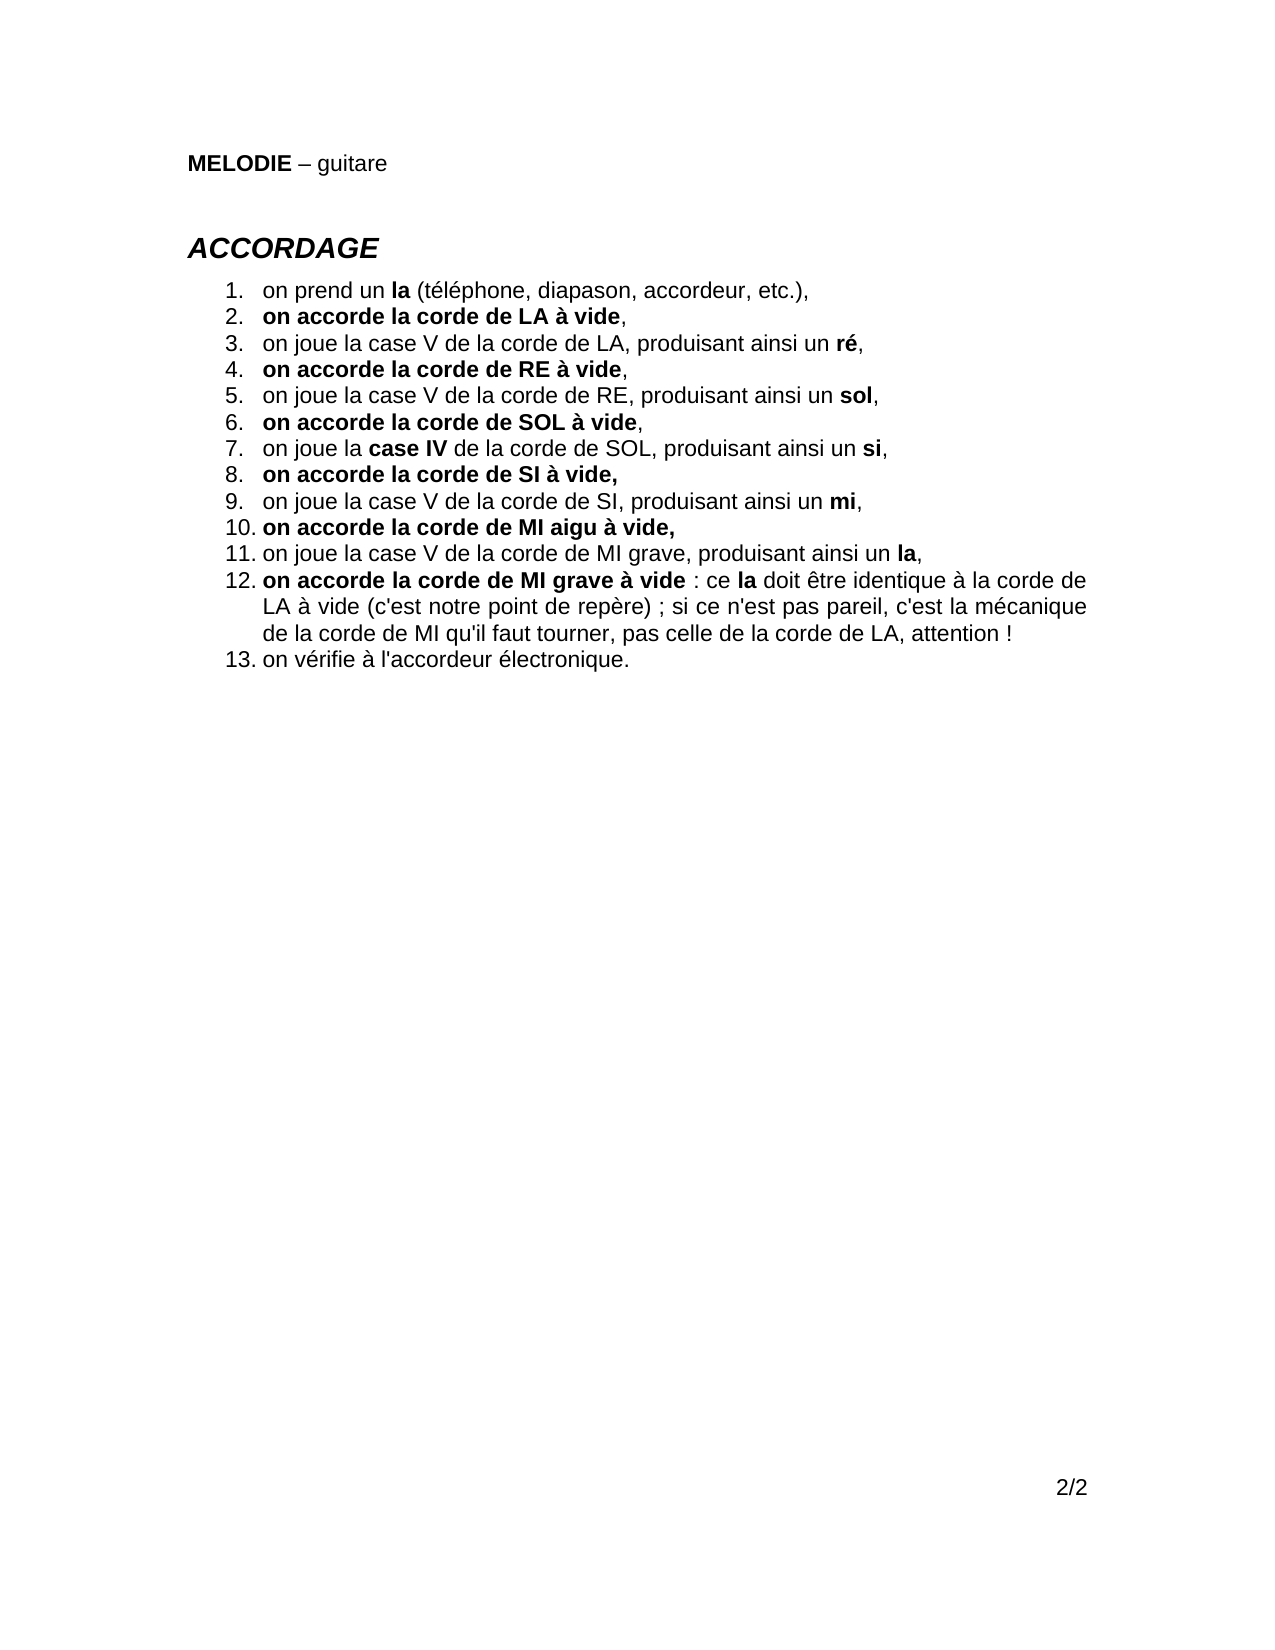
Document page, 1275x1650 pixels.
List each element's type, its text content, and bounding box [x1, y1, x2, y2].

list on accorde la corde de LA à vide, [225, 303, 1087, 329]
subtitle ACCORDAGE [187, 231, 1087, 264]
list on joue la case V de la corde de SI, produisant ainsi un mi, [225, 488, 1087, 514]
list on vérifie à l'accordeur électronique. [225, 646, 1087, 672]
list on accorde la corde de RE à vide, [225, 356, 1087, 382]
list on accorde la corde de SOL à vide, [225, 409, 1087, 435]
list on joue la case IV de la corde de SOL, produisant ainsi un si, [225, 435, 1087, 461]
list on accorde la corde de SI à vide, [225, 461, 1087, 488]
list on accorde la corde de MI grave à vide : ce la doit être identique à la corde de LA à vide (c'est notre point de repère) ; si ce n'est pas pareil, c'est la mécanique de la corde de MI qu'il faut tourner, pas celle de la corde de LA, attention ! [225, 567, 1087, 646]
list on joue la case V de la corde de RE, produisant ainsi un sol, [225, 382, 1087, 409]
list on accorde la corde de MI aigu à vide, [225, 514, 1087, 540]
list on joue la case V de la corde de MI grave, produisant ainsi un la, [225, 540, 1087, 567]
list on joue la case V de la corde de LA, produisant ainsi un ré, [225, 329, 1087, 356]
list on prend un la (téléphone, diapason, accordeur, etc.), [225, 277, 1087, 303]
